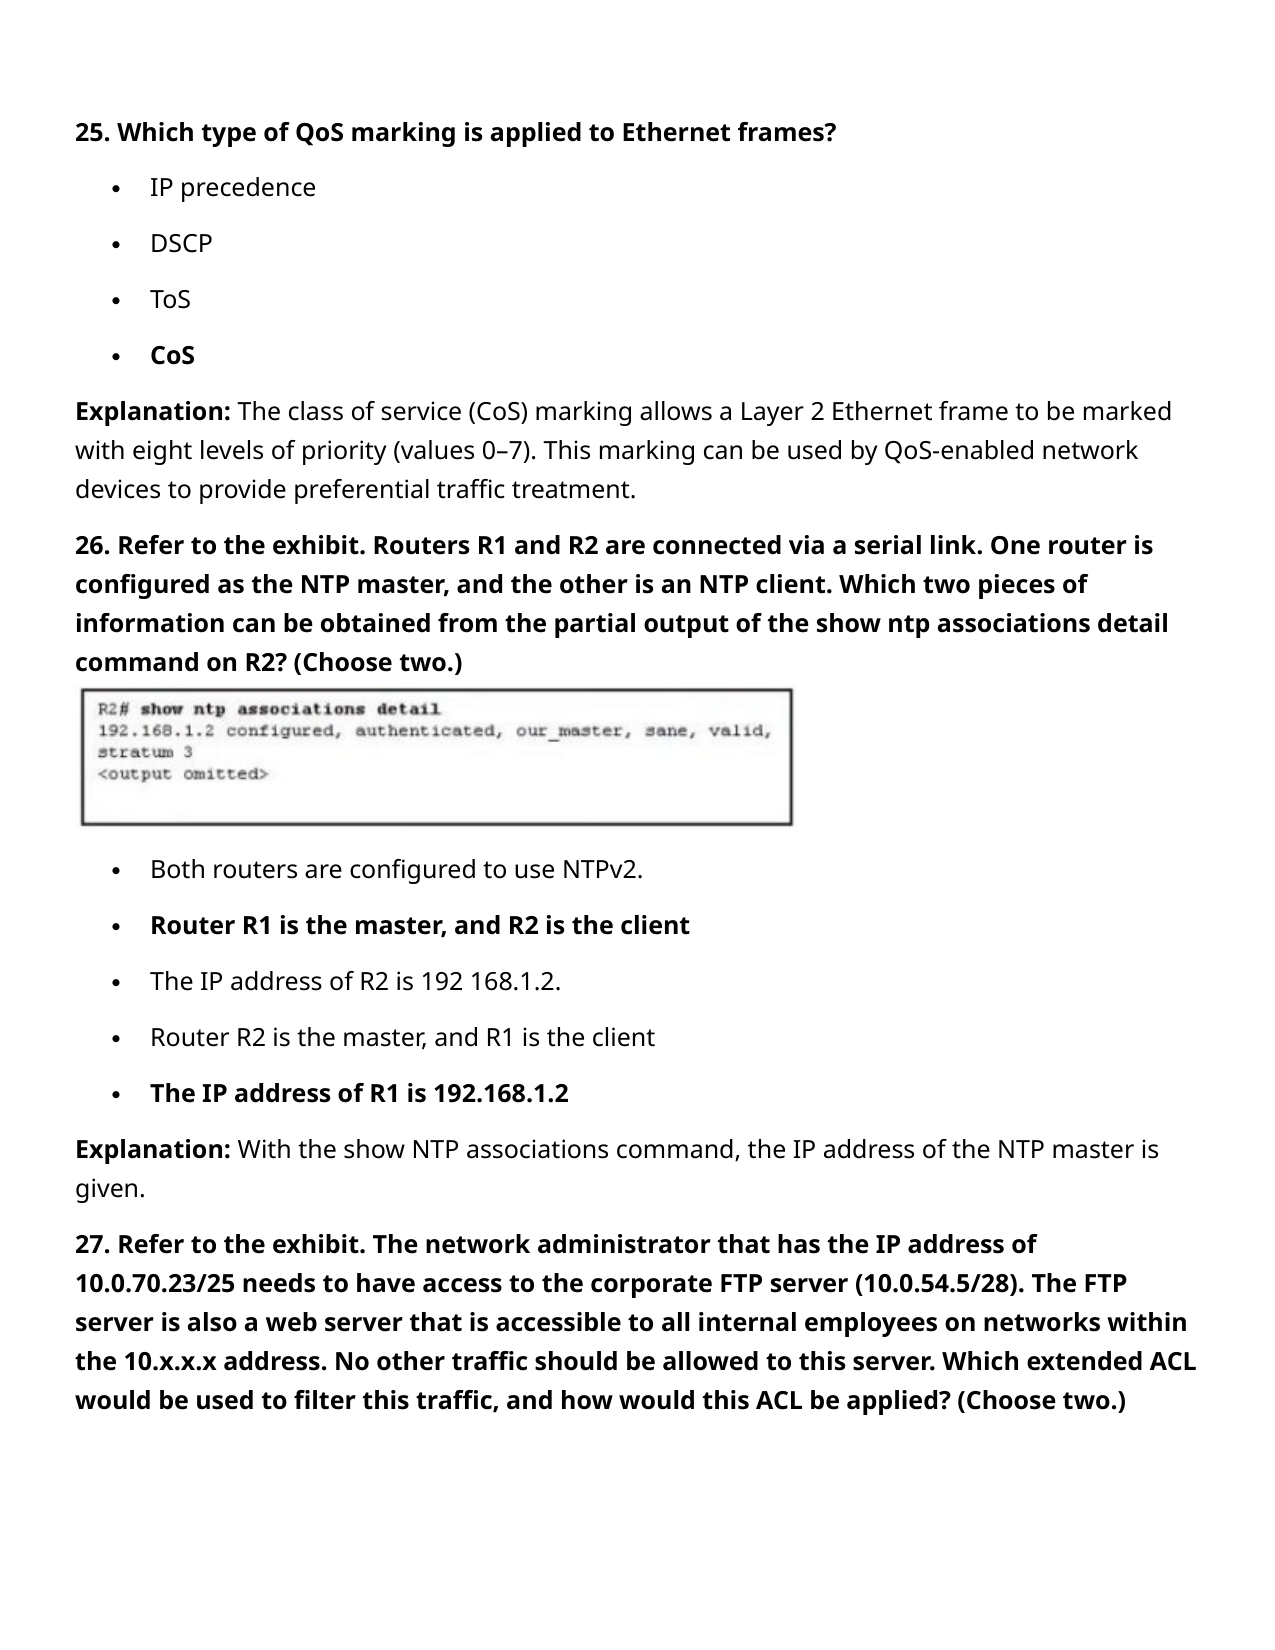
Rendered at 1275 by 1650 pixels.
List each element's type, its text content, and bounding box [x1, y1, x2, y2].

list Router R2 is the master, and R1 is the client [112, 1020, 1200, 1054]
text 27. Refer to the exhibit. The network administrator that has the IP address of 10.0.70.23/25 needs to have access to the corporate FTP server (10.0.54.5/28). The FTP server is also a web server that is accessible to all internal employees on networks within the 10.x.x.x address. No other traffic should be allowed to this server. Which extended ACL would be used to filter this traffic, and how would this ACL be applied? (Choose two.) [75, 1226, 1200, 1417]
text Explanation: With the show NTP associations command, the IP address of the NTP master is given. [75, 1131, 1200, 1204]
list DSCP [112, 226, 1200, 260]
list The IP address of R2 is 192 168.1.2. [112, 964, 1200, 998]
text Explanation: The class of service (CoS) marking allows a Layer 2 Ethernet frame to be marked with eight levels of priority (values 0–7). This marking can be used by QoS-enabled network devices to provide preferential traffic treatment. [75, 393, 1200, 506]
list CoS [112, 337, 1200, 372]
text 25. Which type of QoS marking is applied to Ethernet frames? [75, 75, 1200, 148]
list ToS [112, 282, 1200, 316]
list IP precedence [112, 170, 1200, 204]
list The IP address of R1 is 192.168.1.2 [112, 1076, 1200, 1109]
list Router R1 is the master, and R2 is the client [112, 908, 1200, 942]
list Both routers are configured to use NTPv2. [112, 852, 1200, 886]
text 26. Refer to the exhibit. Routers R1 and R2 are connected via a serial link. One router is configured as the NTP master, and the other is an NTP client. Which two pieces of information can be obtained from the partial output of the show ntp associations detail command on R2? (Choose two.) [75, 527, 1200, 830]
